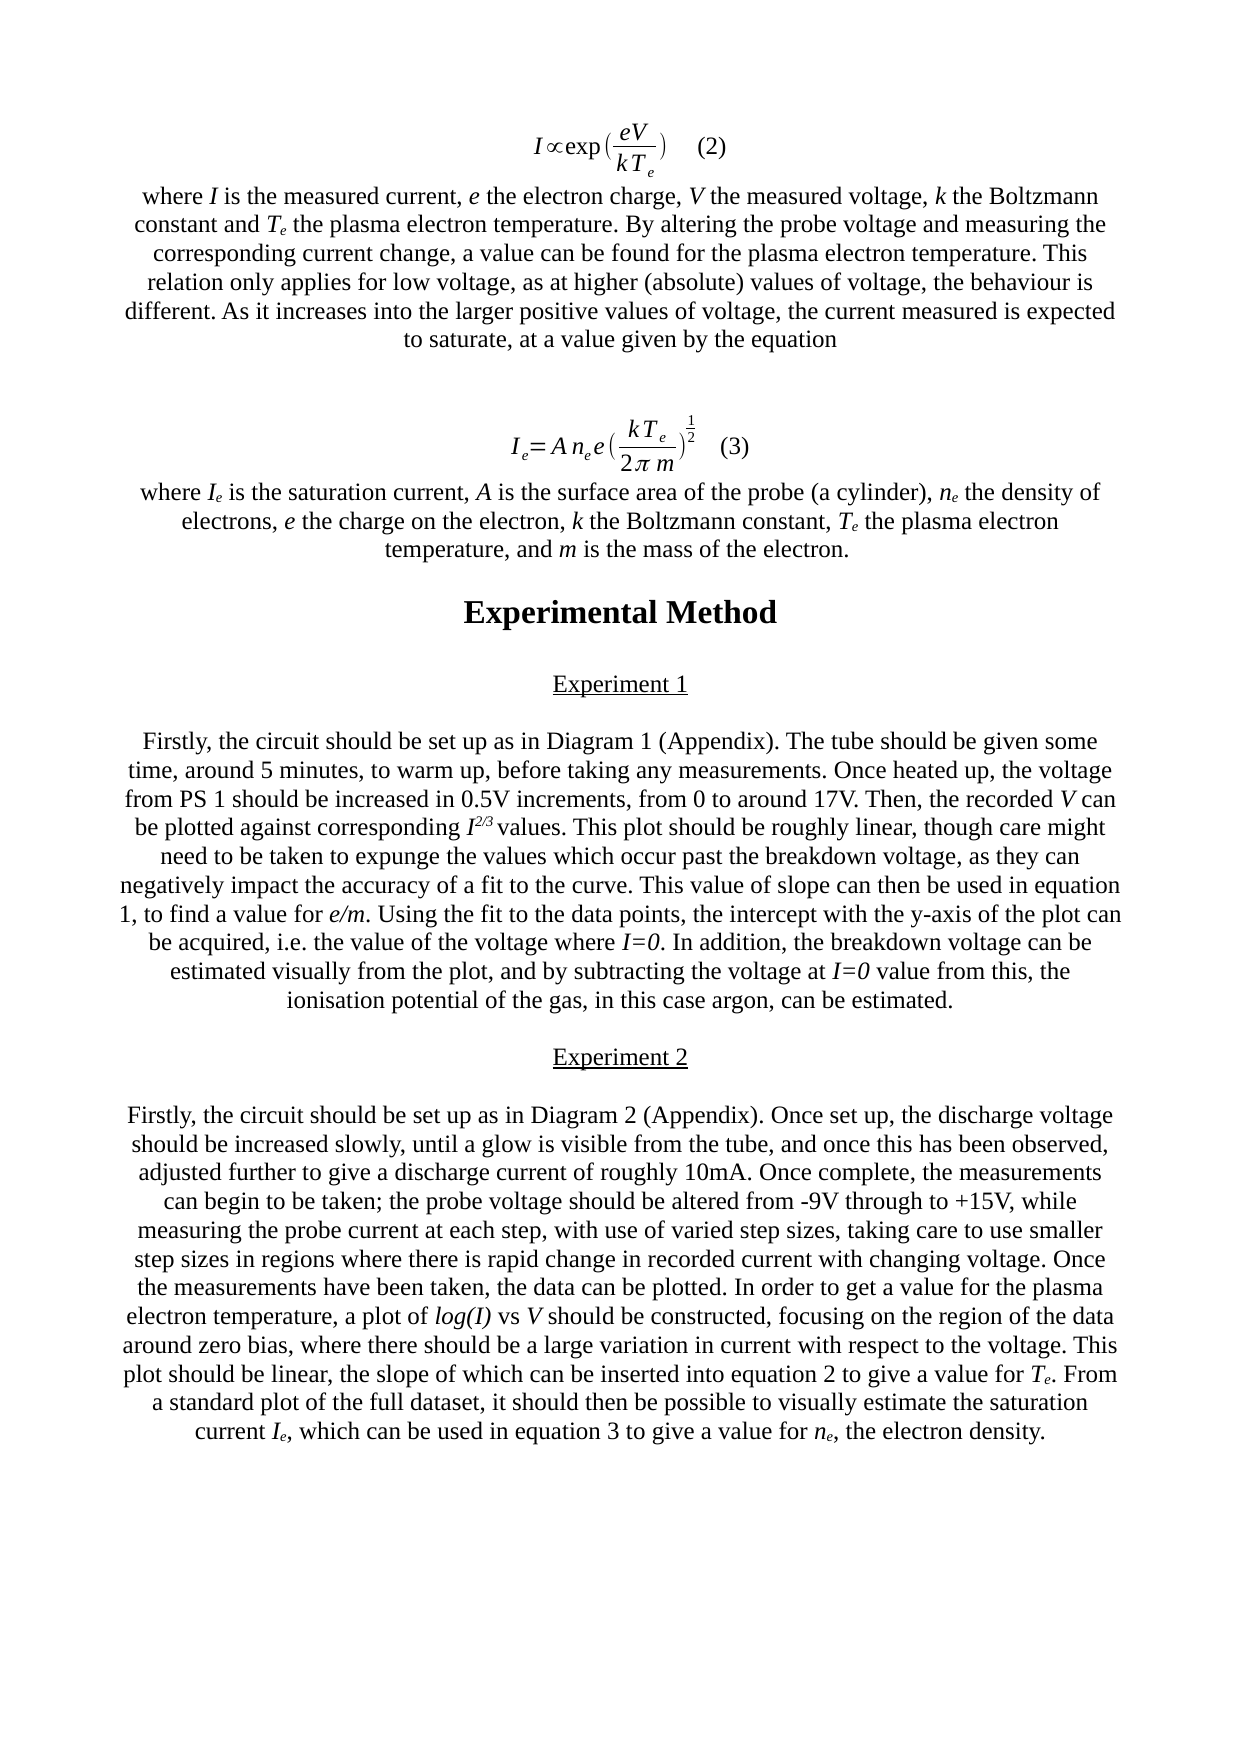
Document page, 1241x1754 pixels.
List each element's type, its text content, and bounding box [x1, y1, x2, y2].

text Firstly, the circuit should be set up as in Diagram 1 (Appendix). The tube should be given some time, around 5 minutes, to warm up, before taking any measurements. Once heated up, the voltage from PS 1 should be increased in 0.5V increments, from 0 to around 17V. Then, the recorded V can be plotted against corresponding I2/3 values. This plot should be roughly linear, though care might need to be taken to expunge the values which occur past the breakdown voltage, as they can negatively impact the accuracy of a fit to the curve. This value of slope can then be used in equation 1, to find a value for e/m. Using the fit to the data points, the intercept with the y-axis of the plot can be acquired, i.e. the value of the voltage where I=0. In addition, the breakdown voltage can be estimated visually from the plot, and by subtracting the voltage at I=0 value from this, the ionisation potential of the gas, in this case argon, can be estimated. [118, 726, 1122, 1014]
text Experiment 1 [118, 669, 1122, 697]
text Firstly, the circuit should be set up as in Diagram 2 (Appendix). Once set up, the discharge voltage should be increased slowly, until a glow is visible from the tube, and once this has been observed, adjusted further to give a discharge current of roughly 10mA. Once complete, the measurements can begin to be taken; the probe voltage should be altered from -9V through to +15V, while measuring the probe current at each step, with use of varied step sizes, taking care to use smaller step sizes in regions where there is rapid change in recorded current with changing voltage. Once the measurements have been taken, the data can be plotted. In order to get a value for the plasma electron temperature, a plot of log(I) vs V should be constructed, focusing on the region of the data around zero bias, where there should be a large variation in current with respect to the voltage. This plot should be linear, the slope of which can be inserted into equation 2 to give a value for Te. From a standard plot of the full dataset, it should then be possible to visually estimate the saturation current Ie, which can be used in equation 3 to give a value for ne, the electron density. [118, 1100, 1122, 1445]
text where Ie is the saturation current, A is the surface area of the probe (a cylinder), ne the density of electrons, e the charge on the electron, k the Boltzmann constant, Te the plasma electron temperature, and m is the mass of the electron. [118, 477, 1122, 563]
text (3) [118, 411, 1122, 477]
text where I is the measured current, e the electron charge, V the measured voltage, k the Boltzmann constant and Te the plasma electron temperature. By altering the probe voltage and measuring the corresponding current change, a value can be found for the plasma electron temperature. This relation only applies for low voltage, as at higher (absolute) values of voltage, the behaviour is different. As it increases into the larger positive values of voltage, the current measured is expected to saturate, at a value given by the equation [118, 181, 1122, 353]
text Experimental Method [118, 592, 1122, 630]
text (2) [118, 118, 1122, 181]
text Experiment 2 [118, 1042, 1122, 1071]
